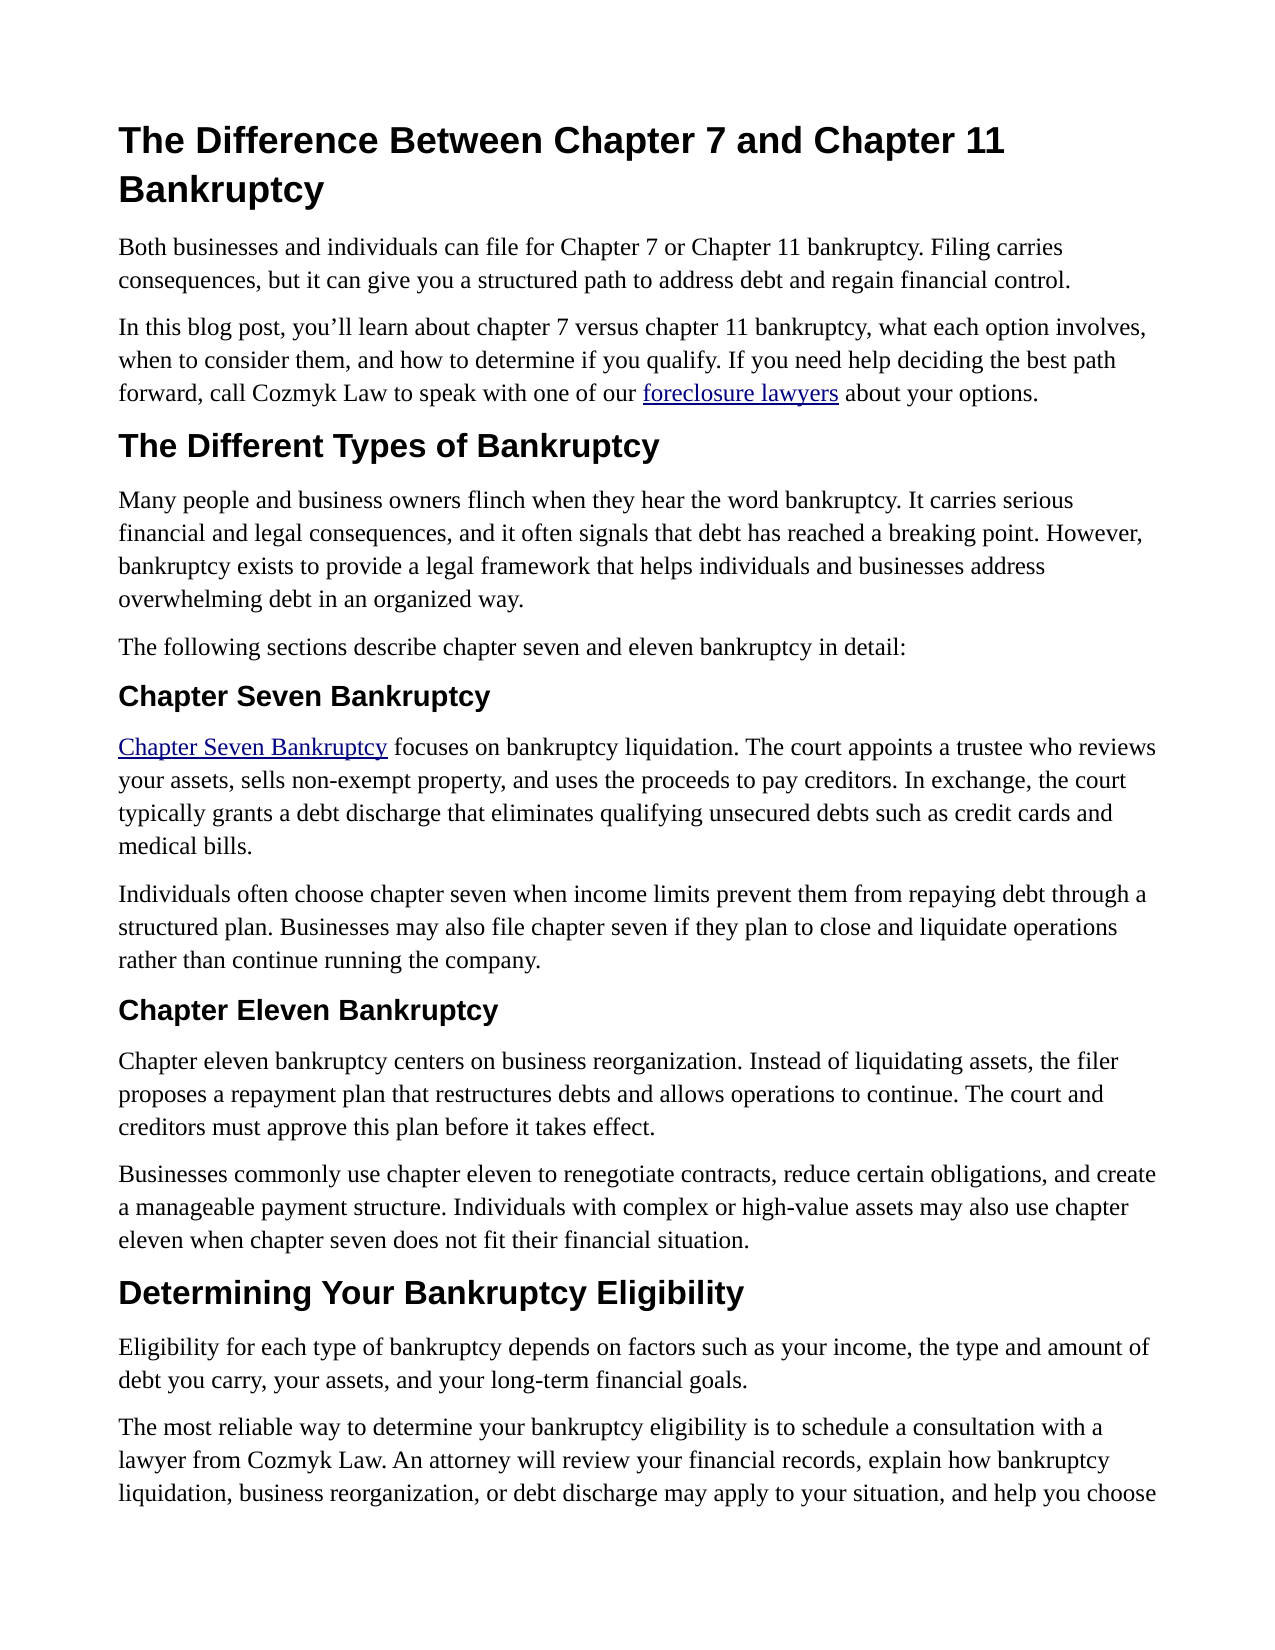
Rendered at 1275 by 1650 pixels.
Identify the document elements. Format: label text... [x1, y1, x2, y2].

subtitle Chapter Eleven Bankruptcy [118, 993, 1157, 1026]
text In this blog post, you’ll learn about chapter 7 versus chapter 11 bankruptcy, what each option involves, when to consider them, and how to determine if you qualify. If you need help deciding the best path forward, call Cozmyk Law to speak with one of our foreclosure lawyers about your options. [118, 312, 1157, 407]
subtitle Determining Your Bankruptcy Eligibility [118, 1273, 1157, 1311]
text Individuals often choose chapter seven when income limits prevent them from repaying debt through a structured plan. Businesses may also file chapter seven if they plan to close and liquidate operations rather than continue running the company. [118, 879, 1157, 974]
text Chapter Seven Bankruptcy focuses on bankruptcy liquidation. The court appoints a trustee who reviews your assets, sells non-exempt property, and uses the proceeds to pay creditors. In exchange, the court typically grants a debt discharge that eliminates qualifying unsecured debts such as credit cards and medical bills. [118, 732, 1157, 860]
subtitle Chapter Seven Bankruptcy [118, 679, 1157, 713]
text Businesses commonly use chapter eleven to renegotiate contracts, reduce certain obligations, and create a manageable payment structure. Individuals with complex or high-value assets may also use chapter eleven when chapter seven does not fit their financial situation. [118, 1159, 1157, 1254]
text Eligibility for each type of bankruptcy depends on factors such as your income, the type and amount of debt you carry, your assets, and your long-term financial goals. [118, 1332, 1157, 1393]
text The following sections describe chapter seven and eleven bankruptcy in detail: [118, 632, 1157, 660]
text Many people and business owners flinch when they hear the word bankruptcy. It carries serious financial and legal consequences, and it often signals that debt has reached a breaking point. However, bankruptcy exists to provide a legal framework that helps individuals and businesses address overwhelming debt in an organized way. [118, 485, 1157, 613]
text Both businesses and individuals can file for Chapter 7 or Chapter 11 bankruptcy. Filing carries consequences, but it can give you a structured path to address debt and regain financial control. [118, 232, 1157, 294]
subtitle The Difference Between Chapter 7 and Chapter 11 Bankruptcy [118, 118, 1157, 211]
text The most reliable way to determine your bankruptcy eligibility is to schedule a consultation with a lawyer from Cozmyk Law. An attorney will review your financial records, explain how bankruptcy liquidation, business reorganization, or debt discharge may apply to your situation, and help you choose [118, 1412, 1157, 1507]
subtitle The Different Types of Bankruptcy [118, 426, 1157, 464]
text Chapter eleven bankruptcy centers on business reorganization. Instead of liquidating assets, the filer proposes a repayment plan that restructures debts and allows operations to continue. The court and creditors must approve this plan before it takes effect. [118, 1046, 1157, 1141]
